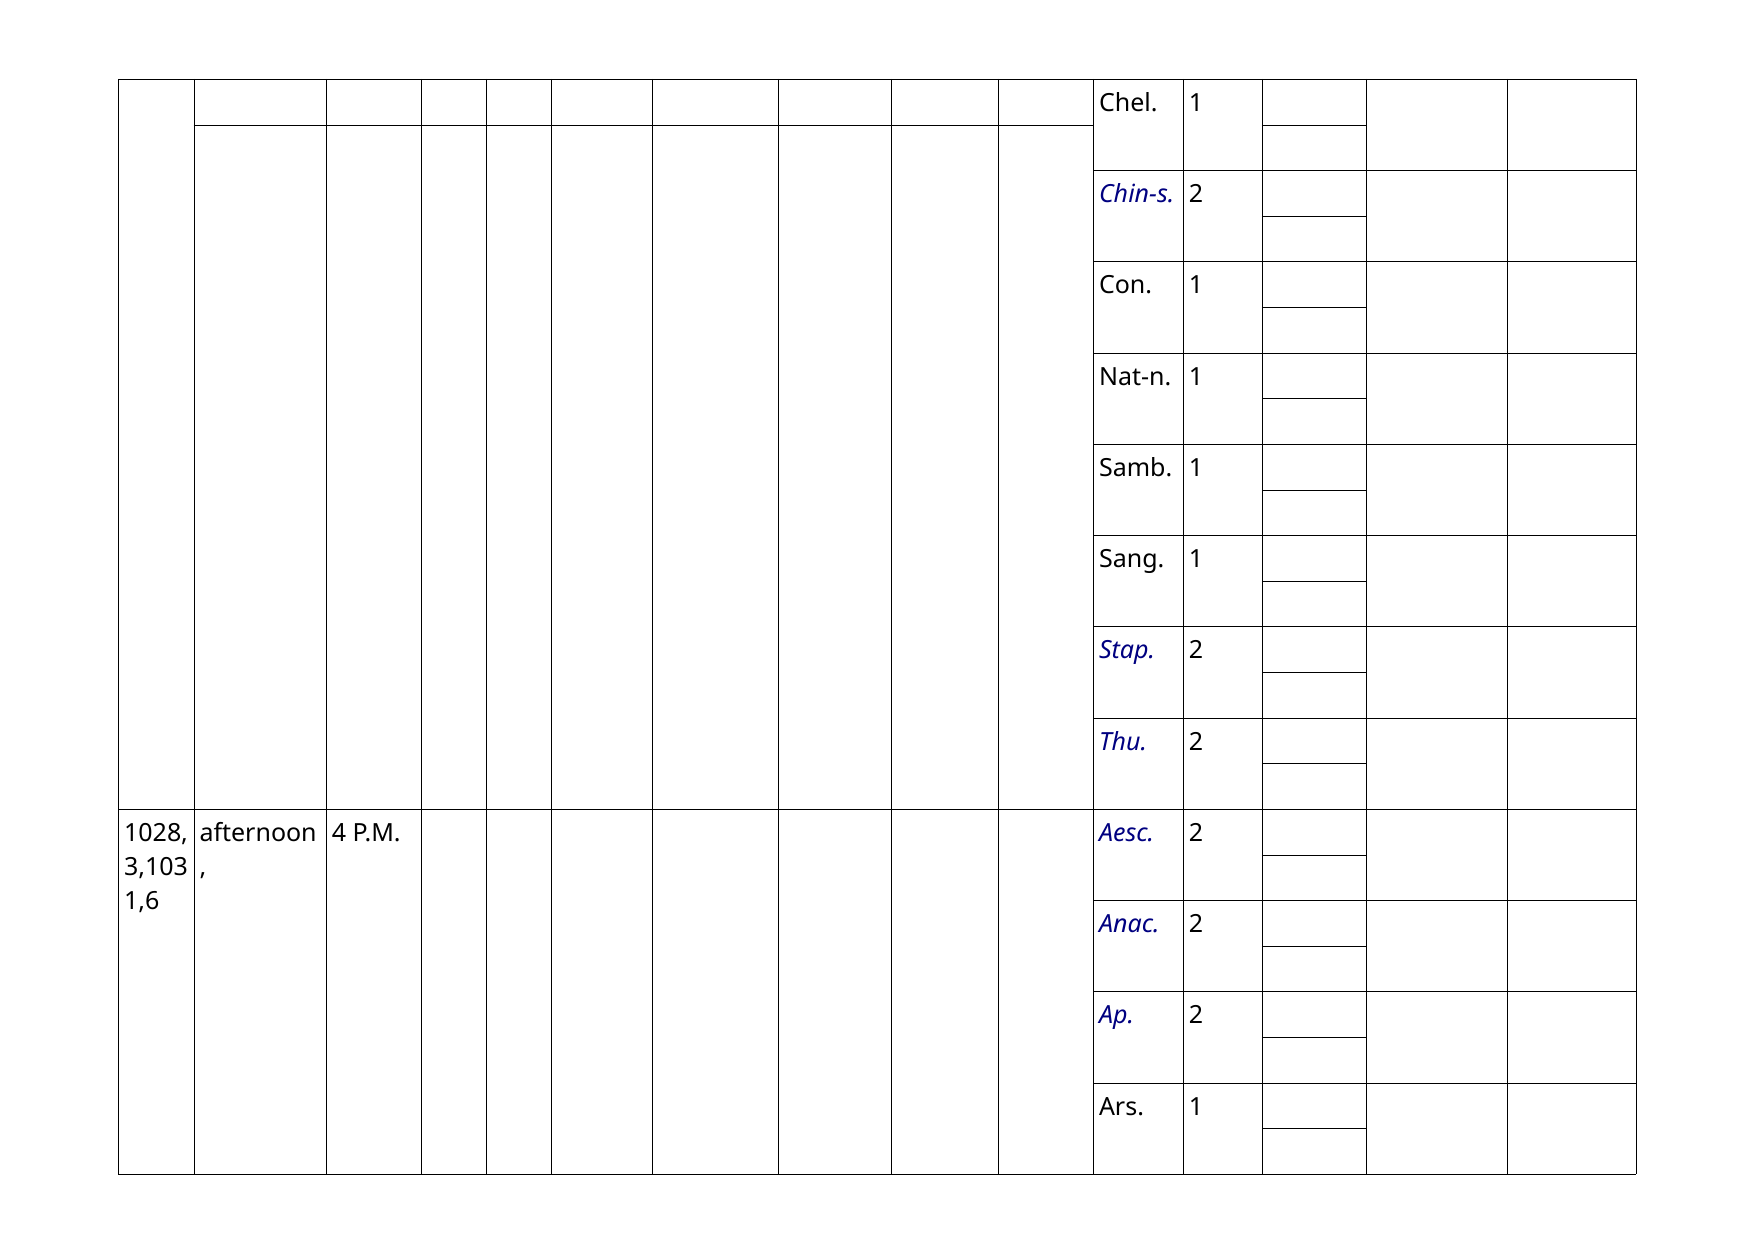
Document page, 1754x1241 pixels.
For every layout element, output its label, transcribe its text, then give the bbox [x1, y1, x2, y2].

table_cell [1367, 719, 1507, 809]
table_cell 2 [1184, 810, 1262, 900]
table_cell [422, 126, 486, 809]
table_cell [1367, 536, 1507, 626]
table_cell [1263, 901, 1366, 946]
table_cell Thu. [1094, 719, 1183, 809]
table_cell [1508, 901, 1636, 991]
table_cell [999, 126, 1093, 809]
table_cell [195, 80, 326, 124]
table_cell [487, 126, 551, 809]
table_cell [1508, 262, 1636, 353]
table_cell [1263, 992, 1366, 1037]
table_cell [1508, 536, 1636, 626]
table_cell [1263, 171, 1366, 216]
table_cell [487, 80, 551, 124]
table_cell [779, 126, 891, 809]
table_cell 4 P.M. [327, 810, 421, 1174]
table_cell 2 [1184, 627, 1262, 718]
table_cell 2 [1184, 719, 1262, 809]
table_cell [1508, 1084, 1636, 1174]
table_cell 1 [1184, 262, 1262, 353]
table_cell [119, 80, 194, 809]
table_cell [1263, 764, 1366, 809]
table_cell [1263, 354, 1366, 398]
table_cell [1263, 1129, 1366, 1174]
table_cell 2 [1184, 171, 1262, 261]
table_cell [653, 126, 778, 809]
table_cell 2 [1184, 901, 1262, 991]
table_cell Nat-n. [1094, 354, 1183, 444]
table_cell [1508, 810, 1636, 900]
table_cell [1367, 80, 1507, 170]
table_cell [1367, 627, 1507, 718]
table_cell [1263, 947, 1366, 991]
table_cell Sang. [1094, 536, 1183, 626]
table_cell Chin-s. [1094, 171, 1183, 261]
table_cell [1367, 354, 1507, 444]
table_cell [1508, 445, 1636, 535]
table_cell [1508, 627, 1636, 718]
table_cell [1263, 582, 1366, 626]
table_cell Stap. [1094, 627, 1183, 718]
table_cell [999, 810, 1093, 1174]
table_cell [653, 810, 778, 1174]
table_cell [1367, 1084, 1507, 1174]
table_cell [1508, 992, 1636, 1083]
table_cell [1263, 1084, 1366, 1128]
table_cell [779, 80, 891, 124]
table_cell [422, 810, 486, 1174]
table_cell 1 [1184, 1084, 1262, 1174]
table_cell [1508, 719, 1636, 809]
table_cell [779, 810, 891, 1174]
table_cell [487, 810, 551, 1174]
table_cell [892, 126, 998, 809]
table_cell [1263, 673, 1366, 718]
table_cell 1 [1184, 536, 1262, 626]
table_cell [1508, 80, 1636, 170]
table_cell [1367, 445, 1507, 535]
table_cell [195, 126, 326, 809]
table_cell Ars. [1094, 1084, 1183, 1174]
table_cell [1263, 719, 1366, 763]
table_cell [1263, 126, 1366, 170]
table_cell [1263, 627, 1366, 672]
table_cell 1 [1184, 354, 1262, 444]
table_cell [892, 80, 998, 124]
table_cell Con. [1094, 262, 1183, 353]
table_cell Anac. [1094, 901, 1183, 991]
table_cell [552, 126, 652, 809]
table_cell [1263, 536, 1366, 581]
table_cell [1263, 217, 1366, 261]
table_cell [1367, 901, 1507, 991]
table_cell [1263, 308, 1366, 353]
table_cell [1263, 262, 1366, 307]
table_cell 1028,3,1031,6 [119, 810, 194, 1174]
table_cell [1263, 810, 1366, 854]
table_cell [327, 126, 421, 809]
table_cell afternoon, [195, 810, 326, 1174]
table_cell [422, 80, 486, 124]
table_cell Ap. [1094, 992, 1183, 1083]
table_cell [1508, 354, 1636, 444]
table_cell [1367, 171, 1507, 261]
table_cell Samb. [1094, 445, 1183, 535]
table_cell [1263, 399, 1366, 444]
table_cell 1 [1184, 80, 1262, 170]
table_cell 2 [1184, 992, 1262, 1083]
table_cell [999, 80, 1093, 124]
table_cell [1263, 1038, 1366, 1083]
table_cell [1263, 80, 1366, 124]
table_cell [892, 810, 998, 1174]
table_cell [653, 80, 778, 124]
table_cell [1367, 810, 1507, 900]
table_cell [1263, 856, 1366, 900]
table_cell [327, 80, 421, 124]
table_cell [1263, 491, 1366, 535]
table_cell Aesc. [1094, 810, 1183, 900]
table_cell [1263, 445, 1366, 489]
table_cell [552, 810, 652, 1174]
table_cell [552, 80, 652, 124]
table_cell [1508, 171, 1636, 261]
table_cell [1367, 262, 1507, 353]
table_cell [1367, 992, 1507, 1083]
table_cell Chel. [1094, 80, 1183, 170]
table_cell 1 [1184, 445, 1262, 535]
